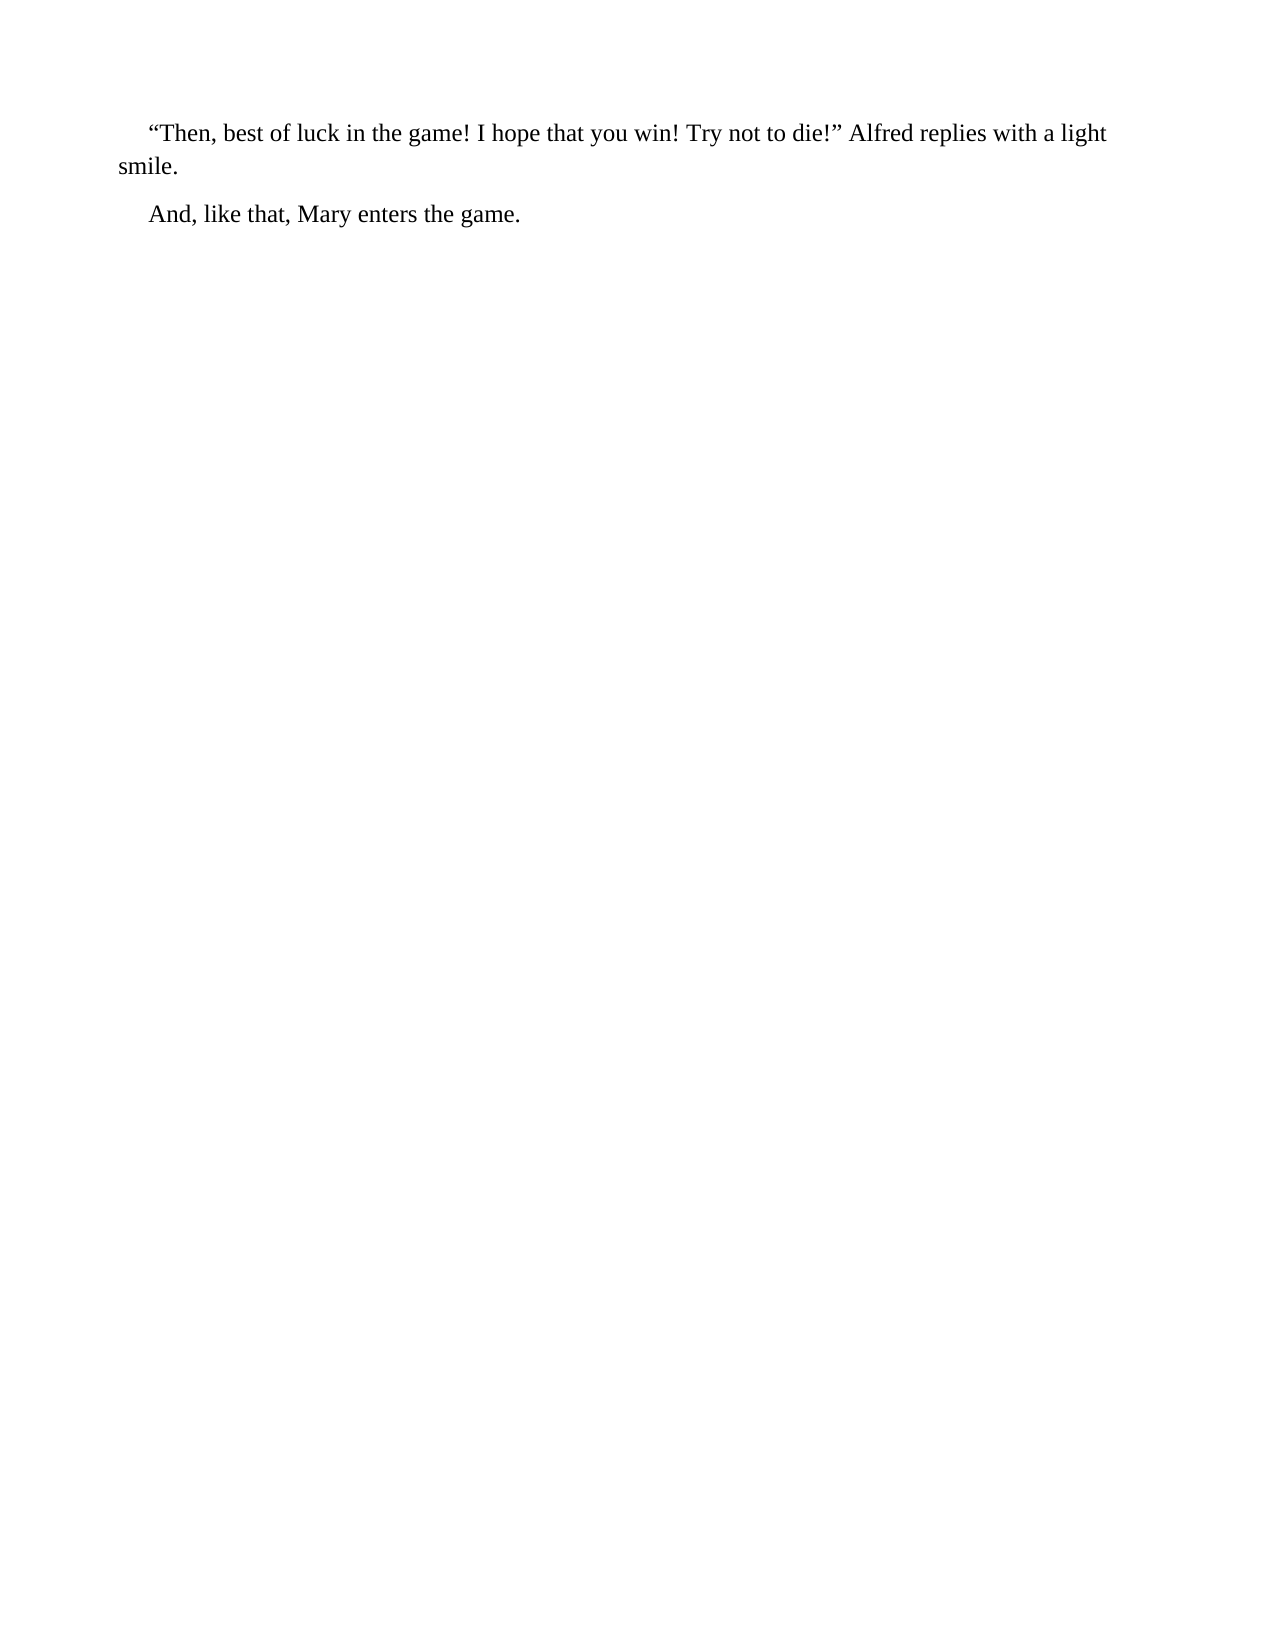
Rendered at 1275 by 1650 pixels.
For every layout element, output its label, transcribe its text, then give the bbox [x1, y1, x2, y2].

text And, like that, Mary enters the game. [118, 199, 1157, 227]
text “Then, best of luck in the game! I hope that you win! Try not to die!” Alfred replies with a light smile. [118, 118, 1157, 180]
